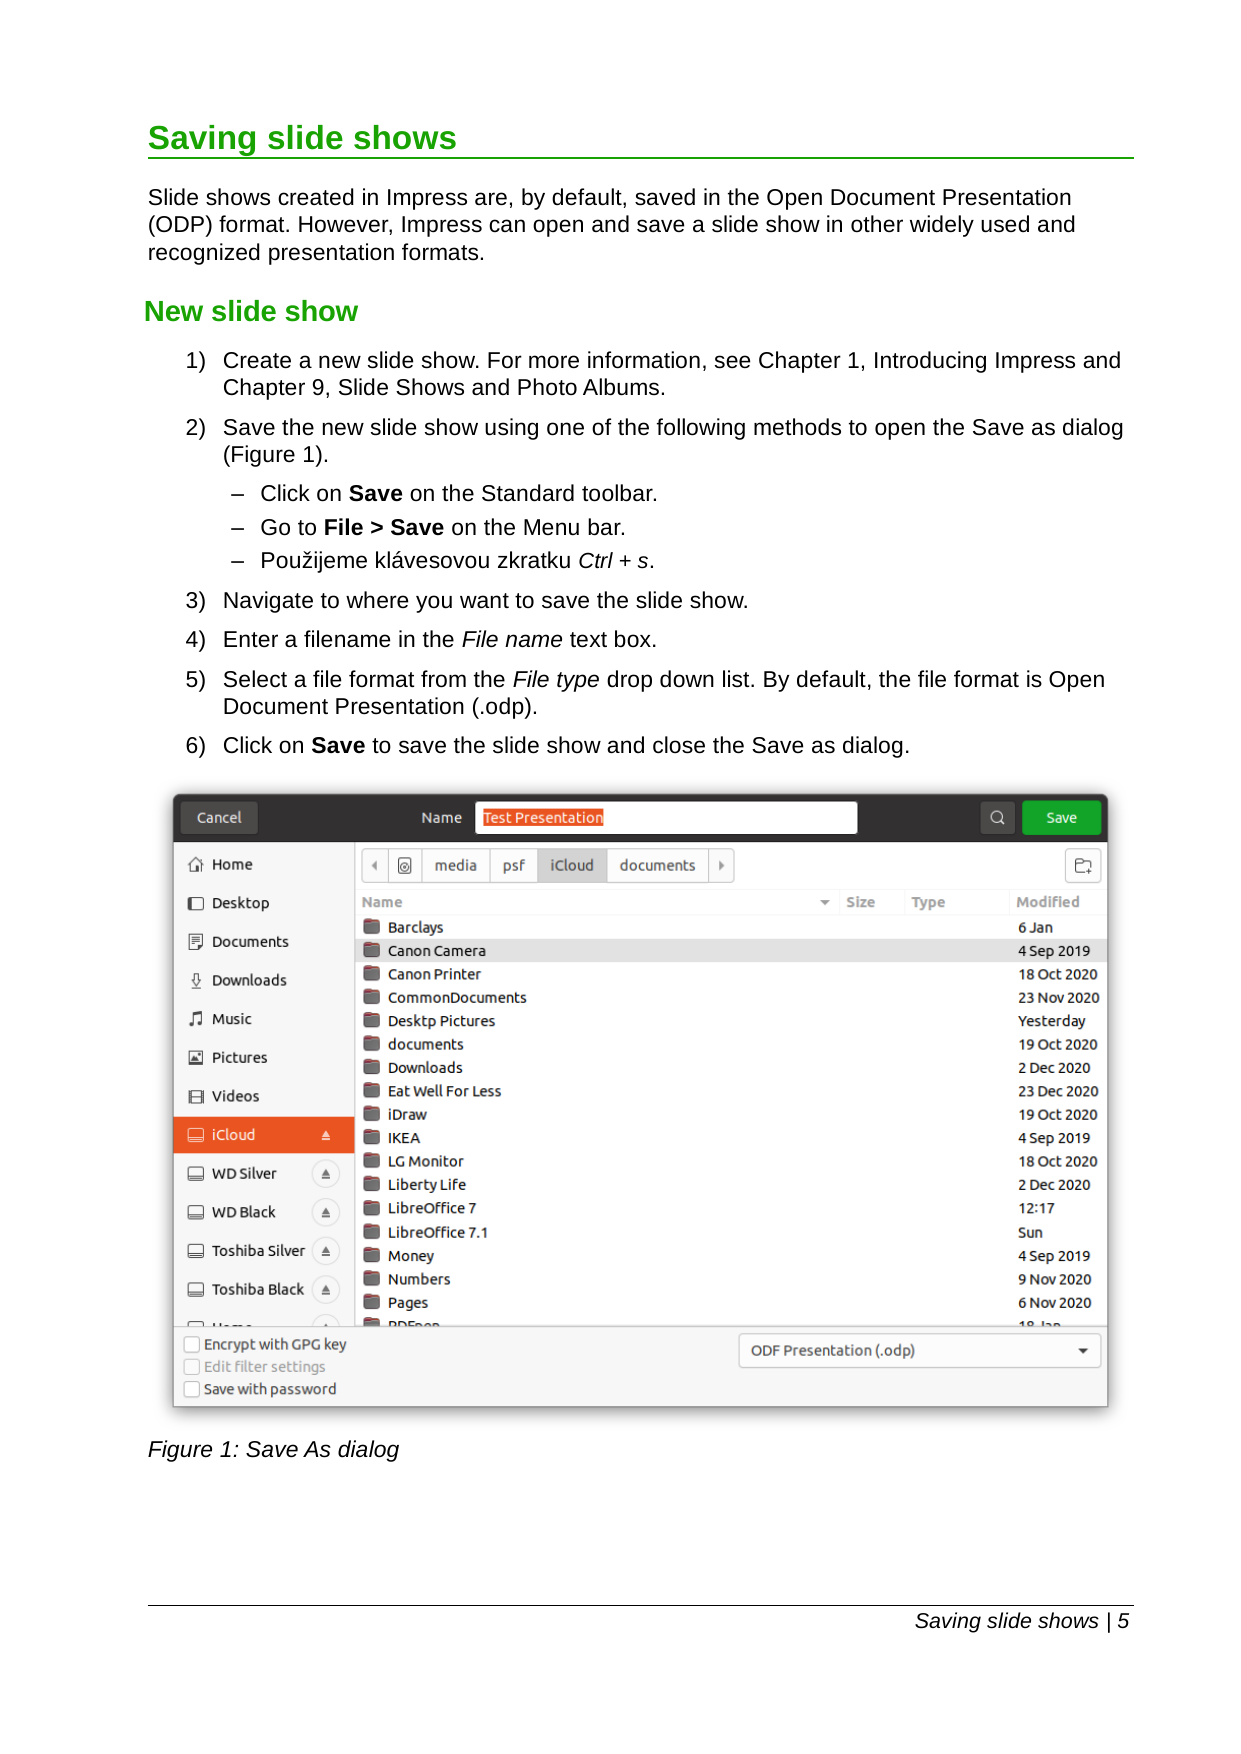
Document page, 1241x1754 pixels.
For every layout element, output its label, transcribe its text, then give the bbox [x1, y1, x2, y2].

text Slide shows created in Impress are, by default, saved in the Open Document Presentation (ODP) format. However, Impress can open and save a slide show in other widely used and recognized presentation formats. [148, 184, 1134, 265]
list Click on Save to save the slide show and close the Save as dialog. [206, 732, 1134, 759]
list Použijeme klávesovou zkratku Ctrl + s. [231, 546, 1134, 573]
picture [147, 771, 1134, 1436]
subtitle New slide show [143, 294, 1134, 328]
list Save the new slide show using one of the following methods to open the Save as dialog (Figure 1). [206, 413, 1134, 467]
list Create a new slide show. For more information, see Chapter 1, Introducing Impress and Chapter 9, Slide Shows and Photo Albums. [206, 346, 1134, 401]
list Go to File > Save on the Menu bar. [231, 513, 1134, 540]
list Navigate to where you want to save the slide show. [206, 586, 1134, 613]
list Enter a filename in the File name text box. [206, 626, 1134, 653]
list Select a file format from the File type drop down list. By default, the file format is Open Document Presentation (.odp). [206, 665, 1134, 719]
list Click on Save on the Standard toolbar. [231, 480, 1134, 507]
text Figure 1: Save As dialog [148, 1436, 1134, 1463]
subtitle Saving slide shows [148, 118, 1134, 157]
